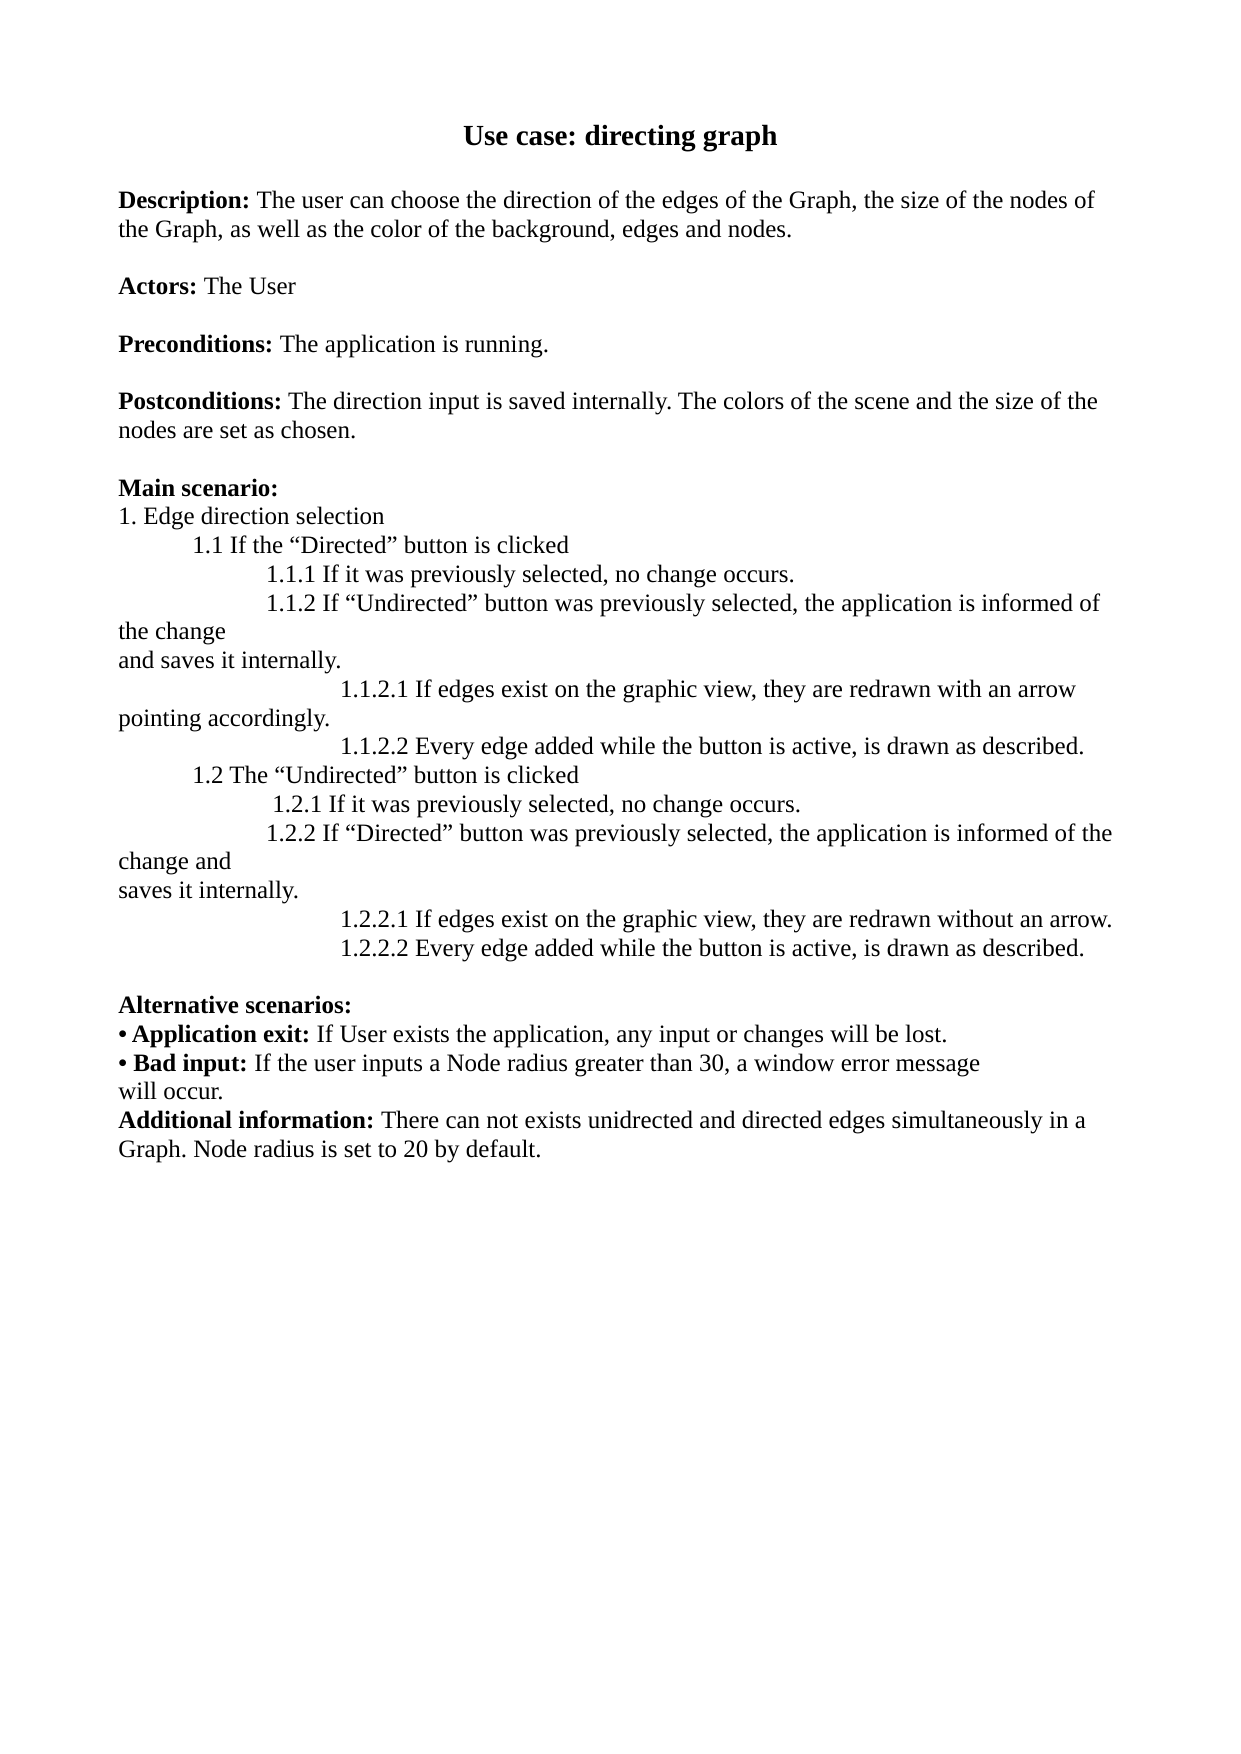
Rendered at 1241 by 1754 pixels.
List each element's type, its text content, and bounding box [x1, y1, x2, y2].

text Postconditions: The direction input is saved internally. The colors of the scene and the size of the nodes are set as chosen. [118, 358, 1122, 444]
text Preconditions: The application is running. [118, 300, 1122, 358]
text Use case: directing graph [118, 118, 1122, 152]
text Description: The user can choose the direction of the edges of the Graph, the size of the nodes of the Graph, as well as the color of the background, edges and nodes. [118, 185, 1122, 243]
text Main scenario: [118, 444, 1122, 501]
text Alternative scenarios: • Application exit: If User exists the application, any input or changes will be lost. • Bad input: If the user inputs a Node radius greater than 30, a window error message will occur. Additional information: There can not exists unidrected and directed edges simultaneously in a Graph. Node radius is set to 20 by default. [118, 961, 1122, 1163]
text 1. Edge direction selection 1.1 If the “Directed” button is clicked 1.1.1 If it was previously selected, no change occurs. 1.1.2 If “Undirected” button was previously selected, the application is informed of the change and saves it internally. 1.1.2.1 If edges exist on the graphic view, they are redrawn with an arrow pointing accordingly. 1.1.2.2 Every edge added while the button is active, is drawn as described. 1.2 The “Undirected” button is clicked 1.2.1 If it was previously selected, no change occurs. 1.2.2 If “Directed” button was previously selected, the application is informed of the change and saves it internally. 1.2.2.1 If edges exist on the graphic view, they are redrawn without an arrow. 1.2.2.2 Every edge added while the button is active, is drawn as described. [118, 501, 1122, 961]
text Actors: The User [118, 243, 1122, 300]
